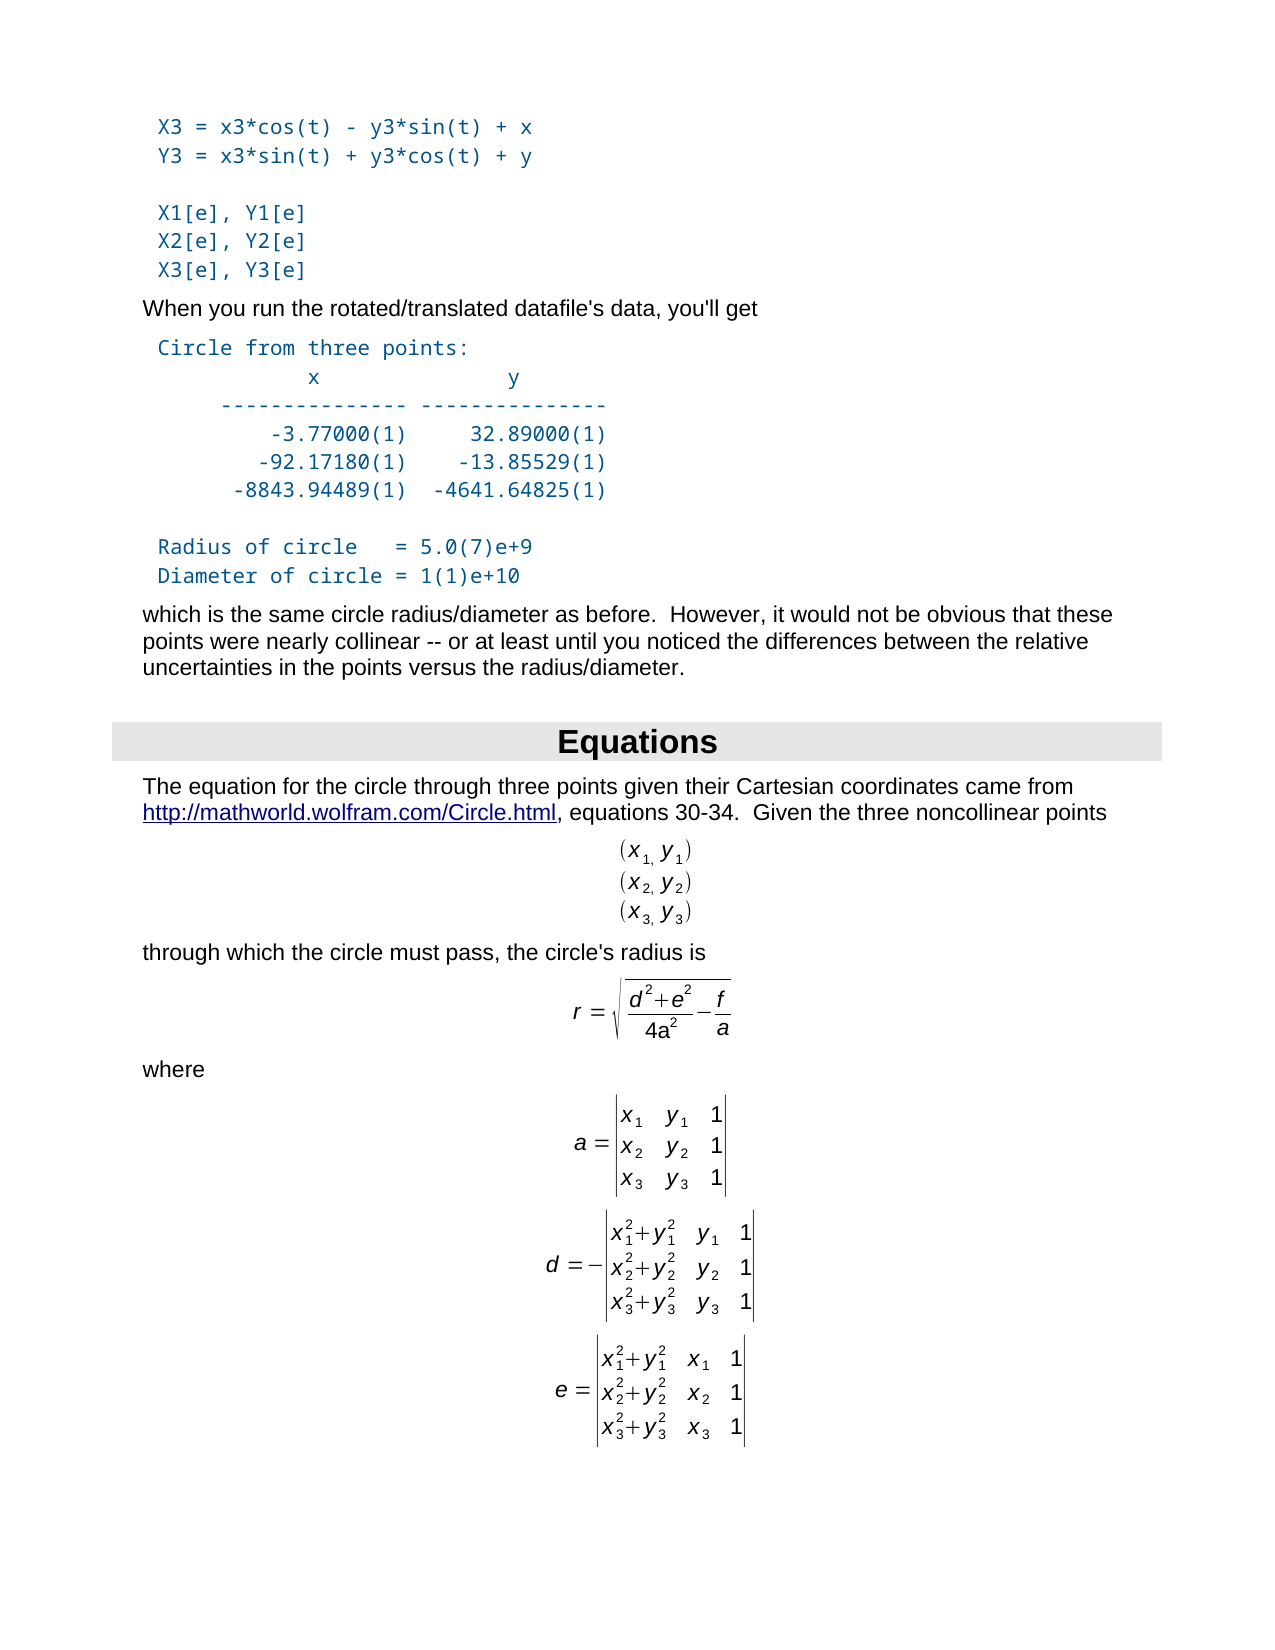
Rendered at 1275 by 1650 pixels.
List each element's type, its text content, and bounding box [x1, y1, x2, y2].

text Diameter of circle = 1(1)e+10 [157, 561, 1162, 589]
text through which the circle must pass, the circle's radius is [142, 939, 1162, 966]
text -3.77000(1) 32.89000(1) [157, 419, 1162, 447]
text Radius of circle = 5.0(7)e+9 [157, 532, 1162, 561]
text Y3 = x3*sin(t) + y3*cos(t) + y [157, 141, 1162, 169]
text x y [157, 362, 1162, 390]
text When you run the rotated/translated datafile's data, you'll get [142, 295, 1162, 321]
text Circle from three points: [157, 333, 1162, 362]
text where [142, 1056, 1162, 1082]
text -8843.94489(1) -4641.64825(1) [157, 476, 1162, 504]
text The equation for the circle through three points given their Cartesian coordinates came from http://mathworld.wolfram.com/Circle.html, equations 30-34. Given the three noncollinear points [142, 773, 1162, 826]
text which is the same circle radius/diameter as before. However, it would not be obvious that these points were nearly collinear -- or at least until you noticed the differences between the relative uncertainties in the points versus the radius/diameter. [142, 601, 1162, 680]
subtitle Equations [112, 722, 1162, 761]
text X1[e], Y1[e] [157, 198, 1162, 226]
text -92.17180(1) -13.85529(1) [157, 447, 1162, 476]
text X3 = x3*cos(t) - y3*sin(t) + x [157, 112, 1162, 141]
text --------------- --------------- [157, 390, 1162, 419]
text X3[e], Y3[e] [157, 255, 1162, 283]
text X2[e], Y2[e] [157, 226, 1162, 255]
